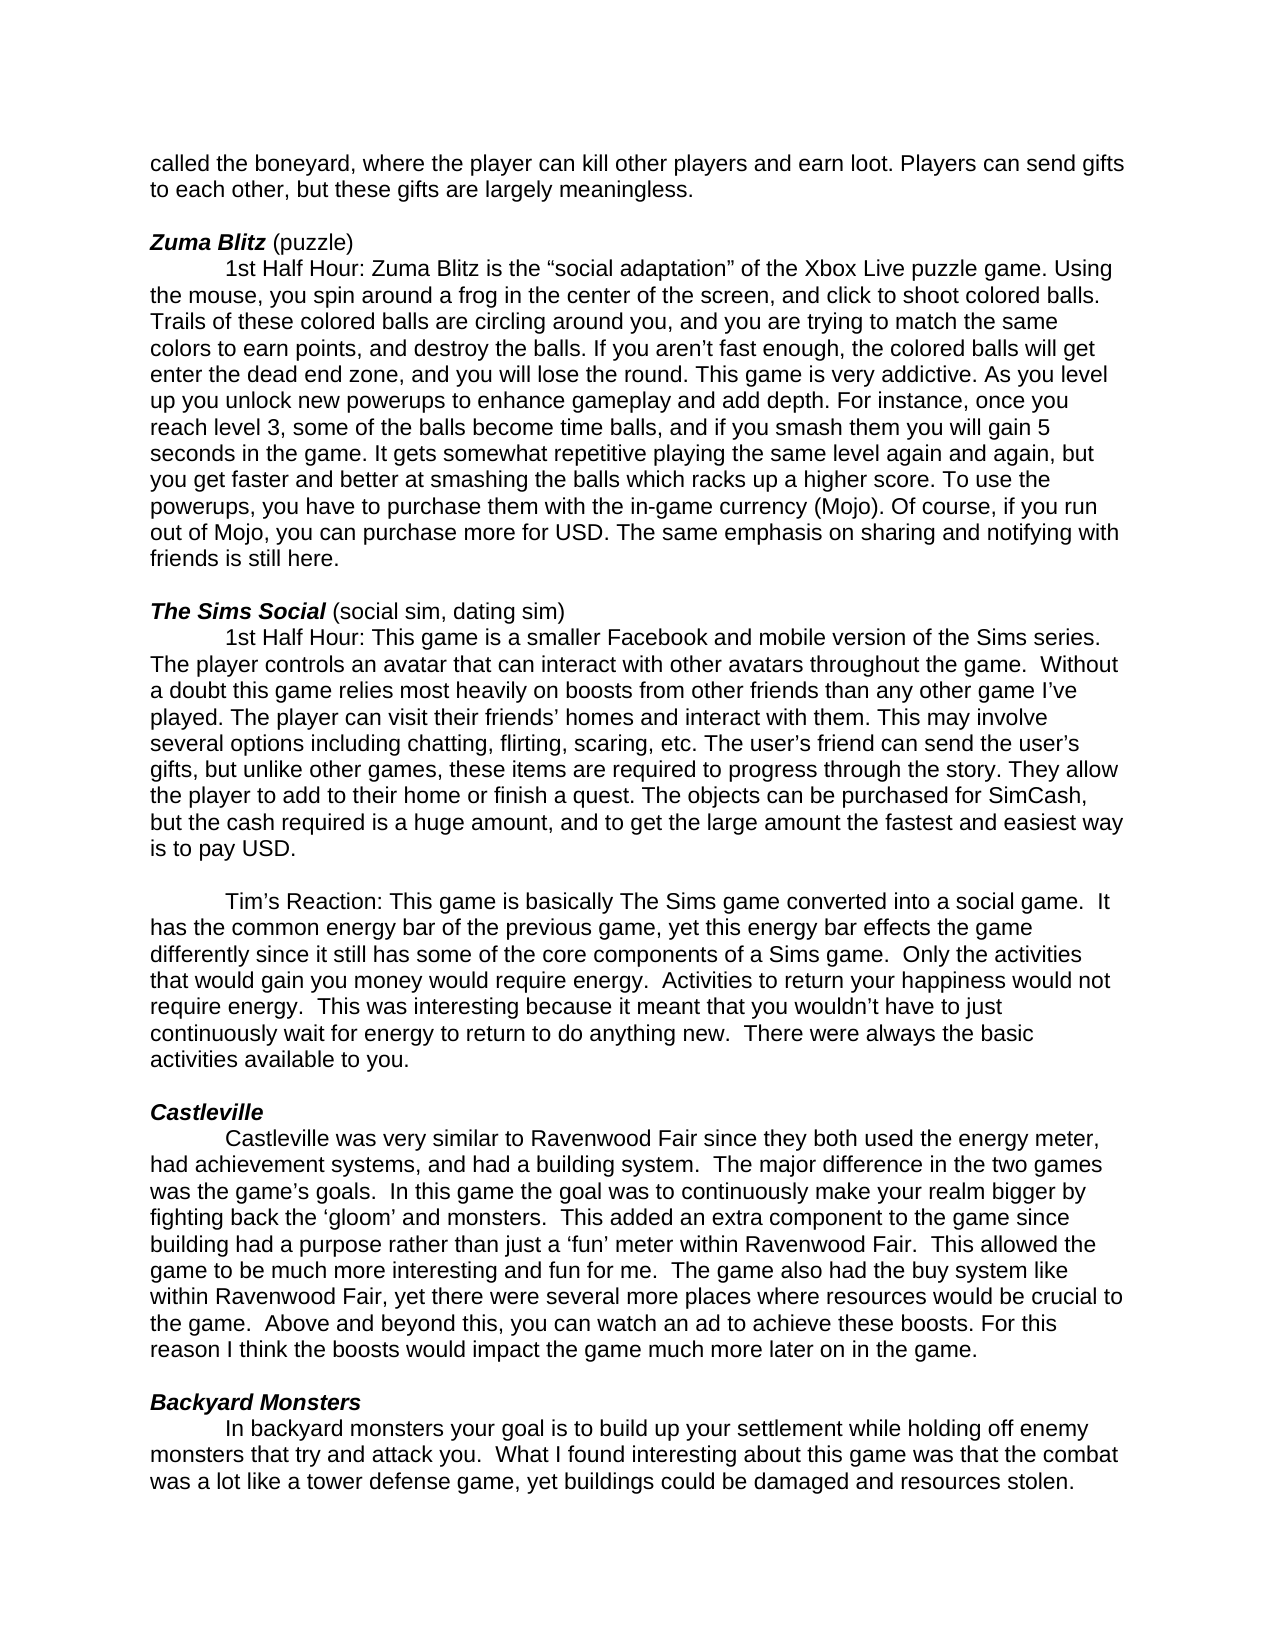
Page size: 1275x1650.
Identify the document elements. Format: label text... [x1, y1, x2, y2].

text In backyard monsters your goal is to build up your settlement while holding off enemy monsters that try and attack you. What I found interesting about this game was that the combat was a lot like a tower defense game, yet buildings could be damaged and resources stolen. [150, 1415, 1125, 1494]
text Castleville was very similar to Ravenwood Fair since they both used the energy meter, had achievement systems, and had a building system. The major difference in the two games was the game’s goals. In this game the goal was to continuously make your realm bigger by fighting back the ‘gloom’ and monsters. This added an extra component to the game since building had a purpose rather than just a ‘fun’ meter within Ravenwood Fair. This allowed the game to be much more interesting and fun for me. The game also had the buy system like within Ravenwood Fair, yet there were several more places where resources would be crucial to the game. Above and beyond this, you can watch an ad to achieve these boosts. For this reason I think the boosts would impact the game much more later on in the game. [150, 1125, 1125, 1362]
text 1st Half Hour: Zuma Blitz is the “social adaptation” of the Xbox Live puzzle game. Using the mouse, you spin around a frog in the center of the screen, and click to shoot colored balls. Trails of these colored balls are circling around you, and you are trying to match the same colors to earn points, and destroy the balls. If you aren’t fast enough, the colored balls will get enter the dead end zone, and you will lose the round. This game is very addictive. As you level up you unlock new powerups to enhance gameplay and add depth. For instance, once you reach level 3, some of the balls become time balls, and if you smash them you will gain 5 seconds in the game. It gets somewhat repetitive playing the same level again and again, but you get faster and better at smashing the balls which racks up a higher score. To use the powerups, you have to purchase them with the in-game currency (Mojo). Of course, if you run out of Mojo, you can purchase more for USD. The same emphasis on sharing and notifying with friends is still here. [150, 255, 1125, 572]
text 1st Half Hour: This game is a smaller Facebook and mobile version of the Sims series. The player controls an avatar that can interact with other avatars throughout the game. Without a doubt this game relies most heavily on boosts from other friends than any other game I’ve played. The player can visit their friends’ homes and interact with them. This may involve several options including chatting, flirting, scaring, etc. The user’s friend can send the user’s gifts, but unlike other games, these items are required to progress through the story. They allow the player to add to their home or finish a quest. The objects can be purchased for SimCash, but the cash required is a huge amount, and to get the large amount the fastest and easiest way is to pay USD. [150, 624, 1125, 862]
text Backyard Monsters [150, 1389, 1125, 1415]
text Zuma Blitz (puzzle) [150, 229, 1125, 255]
text Tim’s Reaction: This game is basically The Sims game converted into a social game. It has the common energy bar of the previous game, yet this energy bar effects the game differently since it still has some of the core components of a Sims game. Only the activities that would gain you money would require energy. Activities to return your happiness would not require energy. This was interesting because it meant that you wouldn’t have to just continuously wait for energy to return to do anything new. There were always the basic activities available to you. [150, 888, 1125, 1072]
text Castleville [150, 1099, 1125, 1125]
text called the boneyard, where the player can kill other players and earn loot. Players can send gifts to each other, but these gifts are largely meaningless. [150, 150, 1125, 203]
text The Sims Social (social sim, dating sim) [150, 598, 1125, 624]
